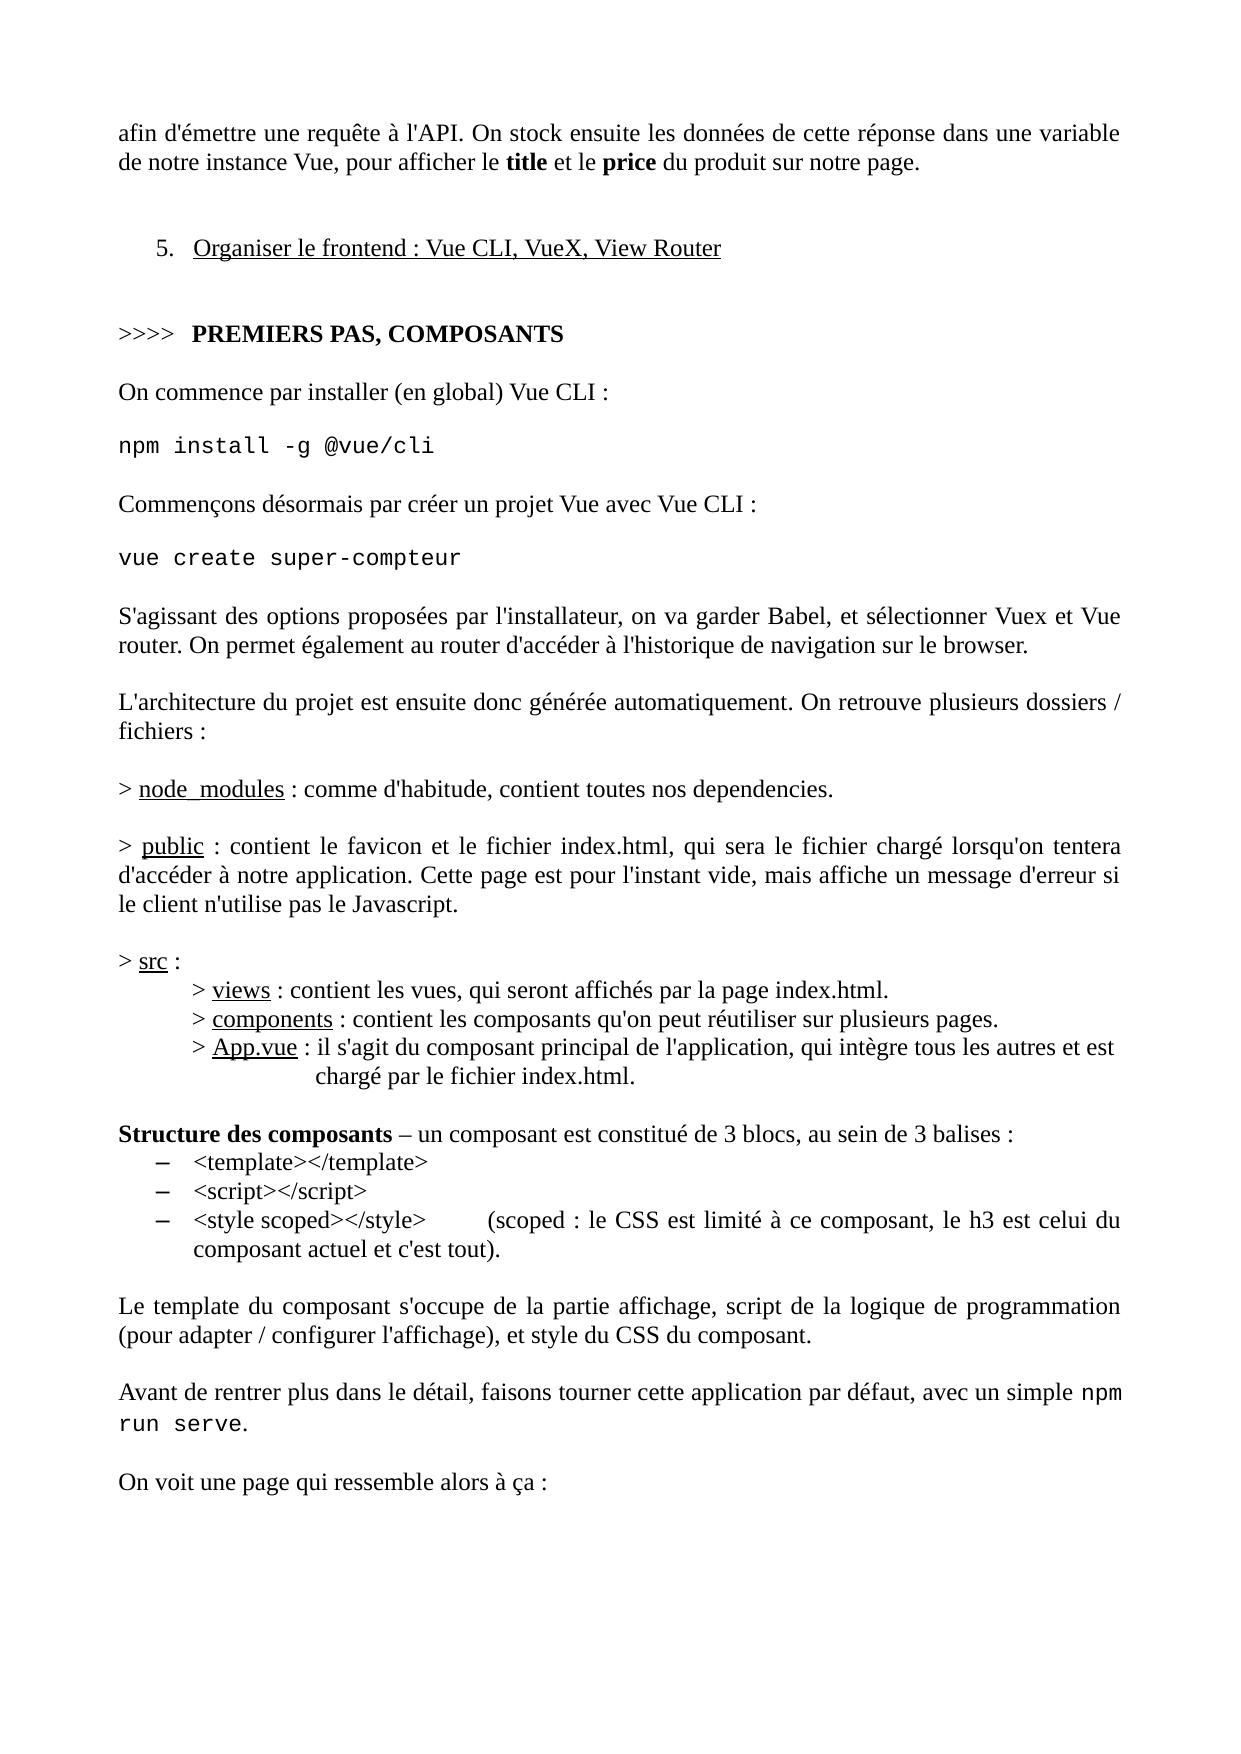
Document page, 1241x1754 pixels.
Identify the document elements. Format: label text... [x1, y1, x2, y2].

text >>>> PREMIERS PAS, COMPOSANTS [118, 319, 1122, 348]
text Avant de rentrer plus dans le détail, faisons tourner cette application par défaut, avec un simple npm run serve. [118, 1377, 1122, 1438]
text Commençons désormais par créer un projet Vue avec Vue CLI : [118, 489, 1122, 518]
text On commence par installer (en global) Vue CLI : [118, 377, 1122, 406]
list <style scoped></style> (scoped : le CSS est limité à ce composant, le h3 est celui du composant actuel et c'est tout). [156, 1205, 1122, 1262]
list <template></template> [156, 1147, 1122, 1176]
text > src : [118, 946, 1122, 975]
text Le template du composant s'occupe de la partie affichage, script de la logique de programmation (pour adapter / configurer l'affichage), et style du CSS du composant. [118, 1291, 1122, 1349]
text > views : contient les vues, qui seront affichés par la page index.html. [118, 975, 1122, 1004]
text Structure des composants – un composant est constitué de 3 blocs, au sein de 3 balises : [118, 1119, 1122, 1147]
text > node_modules : comme d'habitude, contient toutes nos dependencies. [118, 774, 1122, 802]
text > public : contient le favicon et le fichier index.html, qui sera le fichier chargé lorsqu'on tentera d'accéder à notre application. Cette page est pour l'instant vide, mais affiche un message d'erreur si le client n'utilise pas le Javascript. [118, 831, 1122, 917]
text afin d'émettre une requête à l'API. On stock ensuite les données de cette réponse dans une variable de notre instance Vue, pour afficher le title et le price du produit sur notre page. [118, 118, 1122, 176]
text S'agissant des options proposées par l'installateur, on va garder Babel, et sélectionner Vuex et Vue router. On permet également au router d'accéder à l'historique de navigation sur le browser. [118, 601, 1122, 659]
text > App.vue : il s'agit du composant principal de l'application, qui intègre tous les autres et est chargé par le fichier index.html. [118, 1032, 1122, 1090]
text vue create super-compteur [118, 547, 1122, 572]
text L'architecture du projet est ensuite donc générée automatiquement. On retrouve plusieurs dossiers / fichiers : [118, 687, 1122, 745]
list Organiser le frontend : Vue CLI, VueX, View Router [156, 233, 1122, 262]
text npm install -g @vue/cli [118, 434, 1122, 460]
text On voit une page qui ressemble alors à ça : [118, 1467, 1122, 1495]
text > components : contient les composants qu'on peut réutiliser sur plusieurs pages. [118, 1004, 1122, 1032]
list <script></script> [156, 1176, 1122, 1205]
